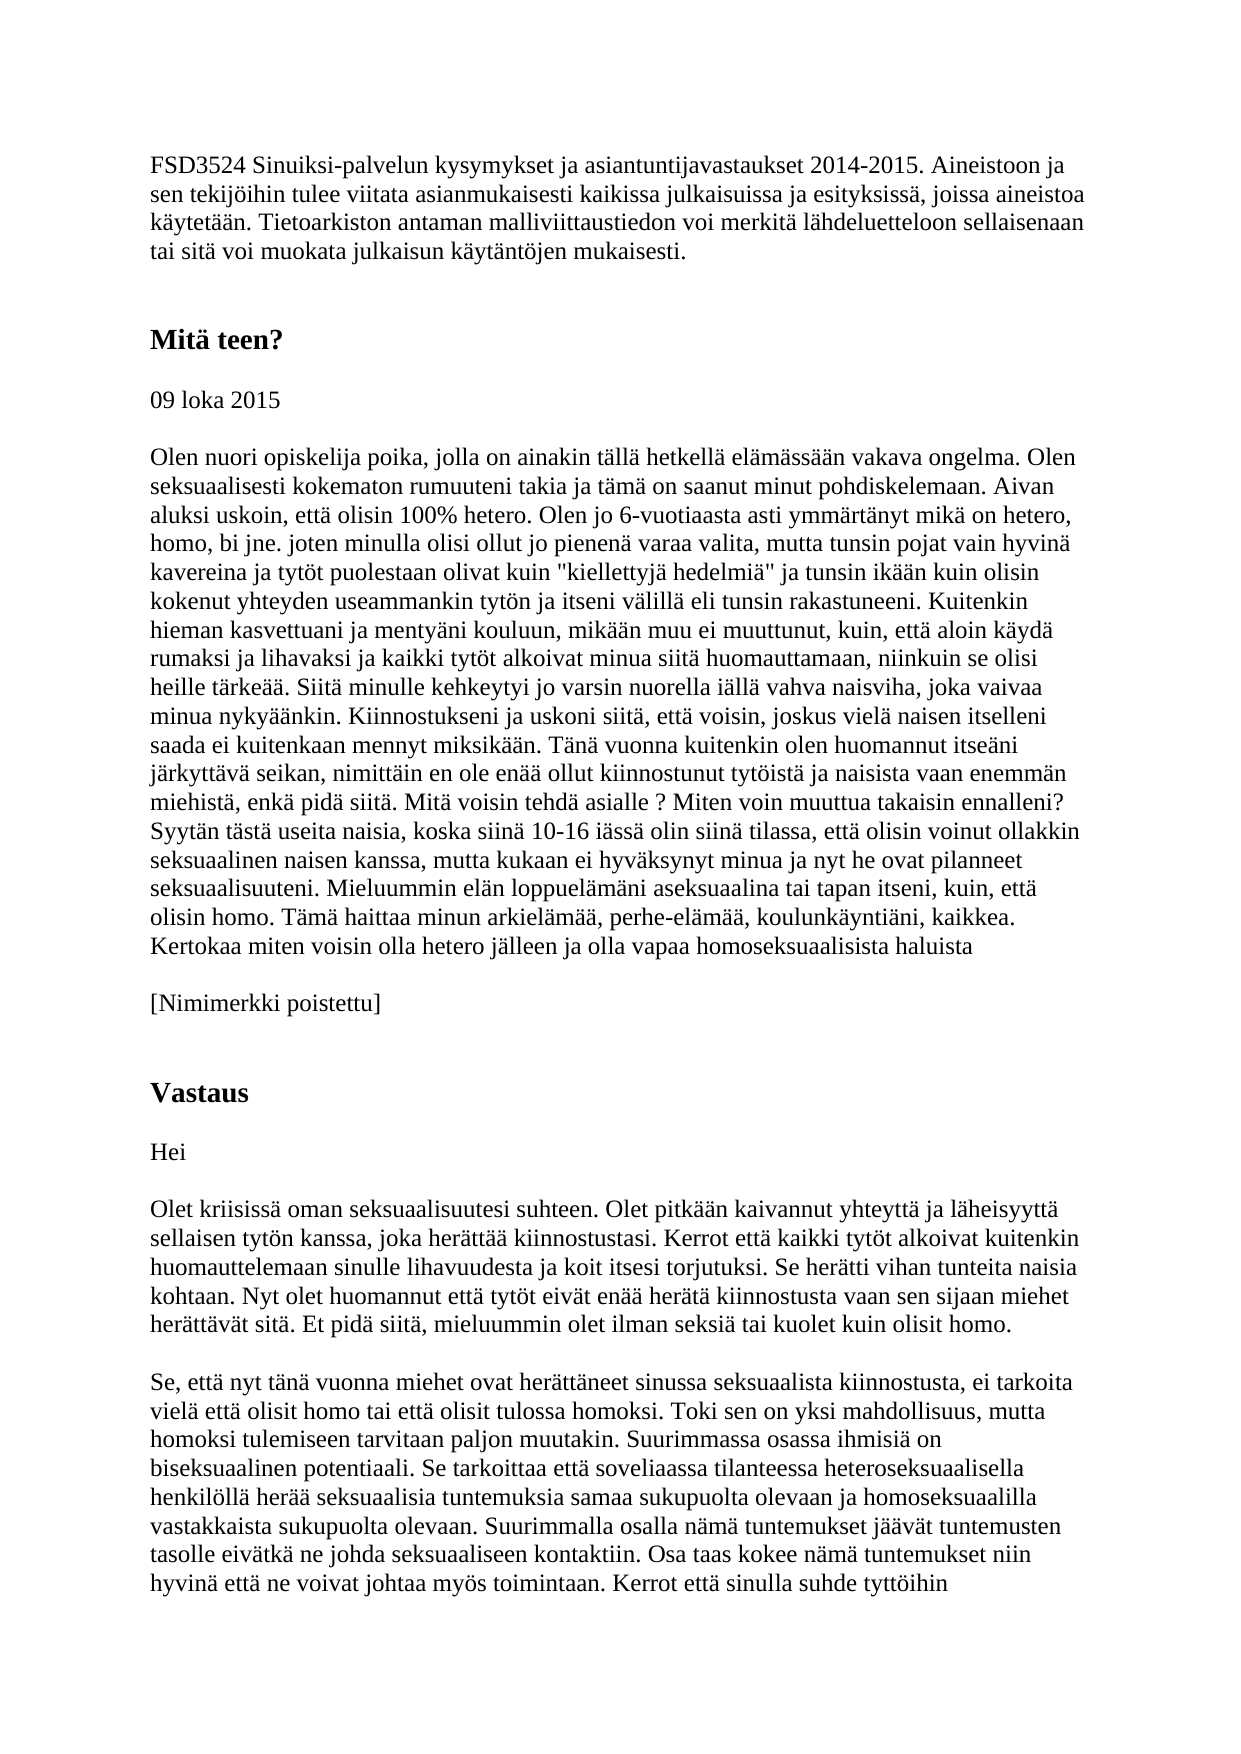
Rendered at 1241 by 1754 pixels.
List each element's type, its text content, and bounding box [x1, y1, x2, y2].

text Vastaus [150, 1075, 1090, 1108]
text Olet kriisissä oman seksuaalisuutesi suhteen. Olet pitkään kaivannut yhteyttä ja läheisyyttä sellaisen tytön kanssa, joka herättää kiinnostustasi. Kerrot että kaikki tytöt alkoivat kuitenkin huomauttelemaan sinulle lihavuudesta ja koit itsesi torjutuksi. Se herätti vihan tunteita naisia kohtaan. Nyt olet huomannut että tytöt eivät enää herätä kiinnostusta vaan sen sijaan miehet herättävät sitä. Et pidä siitä, mieluummin olet ilman seksiä tai kuolet kuin olisit homo. Se, että nyt tänä vuonna miehet ovat herättäneet sinussa seksuaalista kiinnostusta, ei tarkoita vielä että olisit homo tai että olisit tulossa homoksi. Toki sen on yksi mahdollisuus, mutta homoksi tulemiseen tarvitaan paljon muutakin. Suurimmassa osassa ihmisiä on biseksuaalinen potentiaali. Se tarkoittaa että soveliaassa tilanteessa heteroseksuaalisella henkilöllä herää seksuaalisia tuntemuksia samaa sukupuolta olevaan ja homoseksuaalilla vastakkaista sukupuolta olevaan. Suurimmalla osalla nämä tuntemukset jäävät tuntemusten tasolle eivätkä ne johda seksuaaliseen kontaktiin. Osa taas kokee nämä tuntemukset niin hyvinä että ne voivat johtaa myös toimintaan. Kerrot että sinulla suhde tyttöihin [150, 1166, 1090, 1597]
text Olen nuori opiskelija poika, jolla on ainakin tällä hetkellä elämässään vakava ongelma. Olen seksuaalisesti kokematon rumuuteni takia ja tämä on saanut minut pohdiskelemaan. Aivan aluksi uskoin, että olisin 100% hetero. Olen jo 6-vuotiaasta asti ymmärtänyt mikä on hetero, homo, bi jne. joten minulla olisi ollut jo pienenä varaa valita, mutta tunsin pojat vain hyvinä kavereina ja tytöt puolestaan olivat kuin "kiellettyjä hedelmiä" ja tunsin ikään kuin olisin kokenut yhteyden useammankin tytön ja itseni välillä eli tunsin rakastuneeni. Kuitenkin hieman kasvettuani ja mentyäni kouluun, mikään muu ei muuttunut, kuin, että aloin käydä rumaksi ja lihavaksi ja kaikki tytöt alkoivat minua siitä huomauttamaan, niinkuin se olisi heille tärkeää. Siitä minulle kehkeytyi jo varsin nuorella iällä vahva naisviha, joka vaivaa minua nykyäänkin. Kiinnostukseni ja uskoni siitä, että voisin, joskus vielä naisen itselleni saada ei kuitenkaan mennyt miksikään. Tänä vuonna kuitenkin olen huomannut itseäni järkyttävä seikan, nimittäin en ole enää ollut kiinnostunut tytöistä ja naisista vaan enemmän miehistä, enkä pidä siitä. Mitä voisin tehdä asialle ? Miten voin muuttua takaisin ennalleni? Syytän tästä useita naisia, koska siinä 10-16 iässä olin siinä tilassa, että olisin voinut ollakkin seksuaalinen naisen kanssa, mutta kukaan ei hyväksynyt minua ja nyt he ovat pilanneet seksuaalisuuteni. Mieluummin elän loppuelämäni aseksuaalina tai tapan itseni, kuin, että olisin homo. Tämä haittaa minun arkielämää, perhe-elämää, koulunkäyntiäni, kaikkea. Kertokaa miten voisin olla hetero jälleen ja olla vapaa homoseksuaalisista haluista [150, 442, 1090, 960]
text [Nimimerkki poistettu] [150, 988, 1090, 1017]
text Hei [150, 1137, 1090, 1166]
text FSD3524 Sinuiksi-palvelun kysymykset ja asiantuntijavastaukset 2014-2015. Aineistoon ja sen tekijöihin tulee viitata asianmukaisesti kaikissa julkaisuissa ja esityksissä, joissa aineistoa käytetään. Tietoarkiston antaman malliviittaustiedon voi merkitä lähdeluetteloon sellaisenaan tai sitä voi muokata julkaisun käytäntöjen mukaisesti. [150, 150, 1090, 265]
text 09 loka 2015 [150, 385, 1090, 413]
text Mitä teen? [150, 322, 1090, 356]
